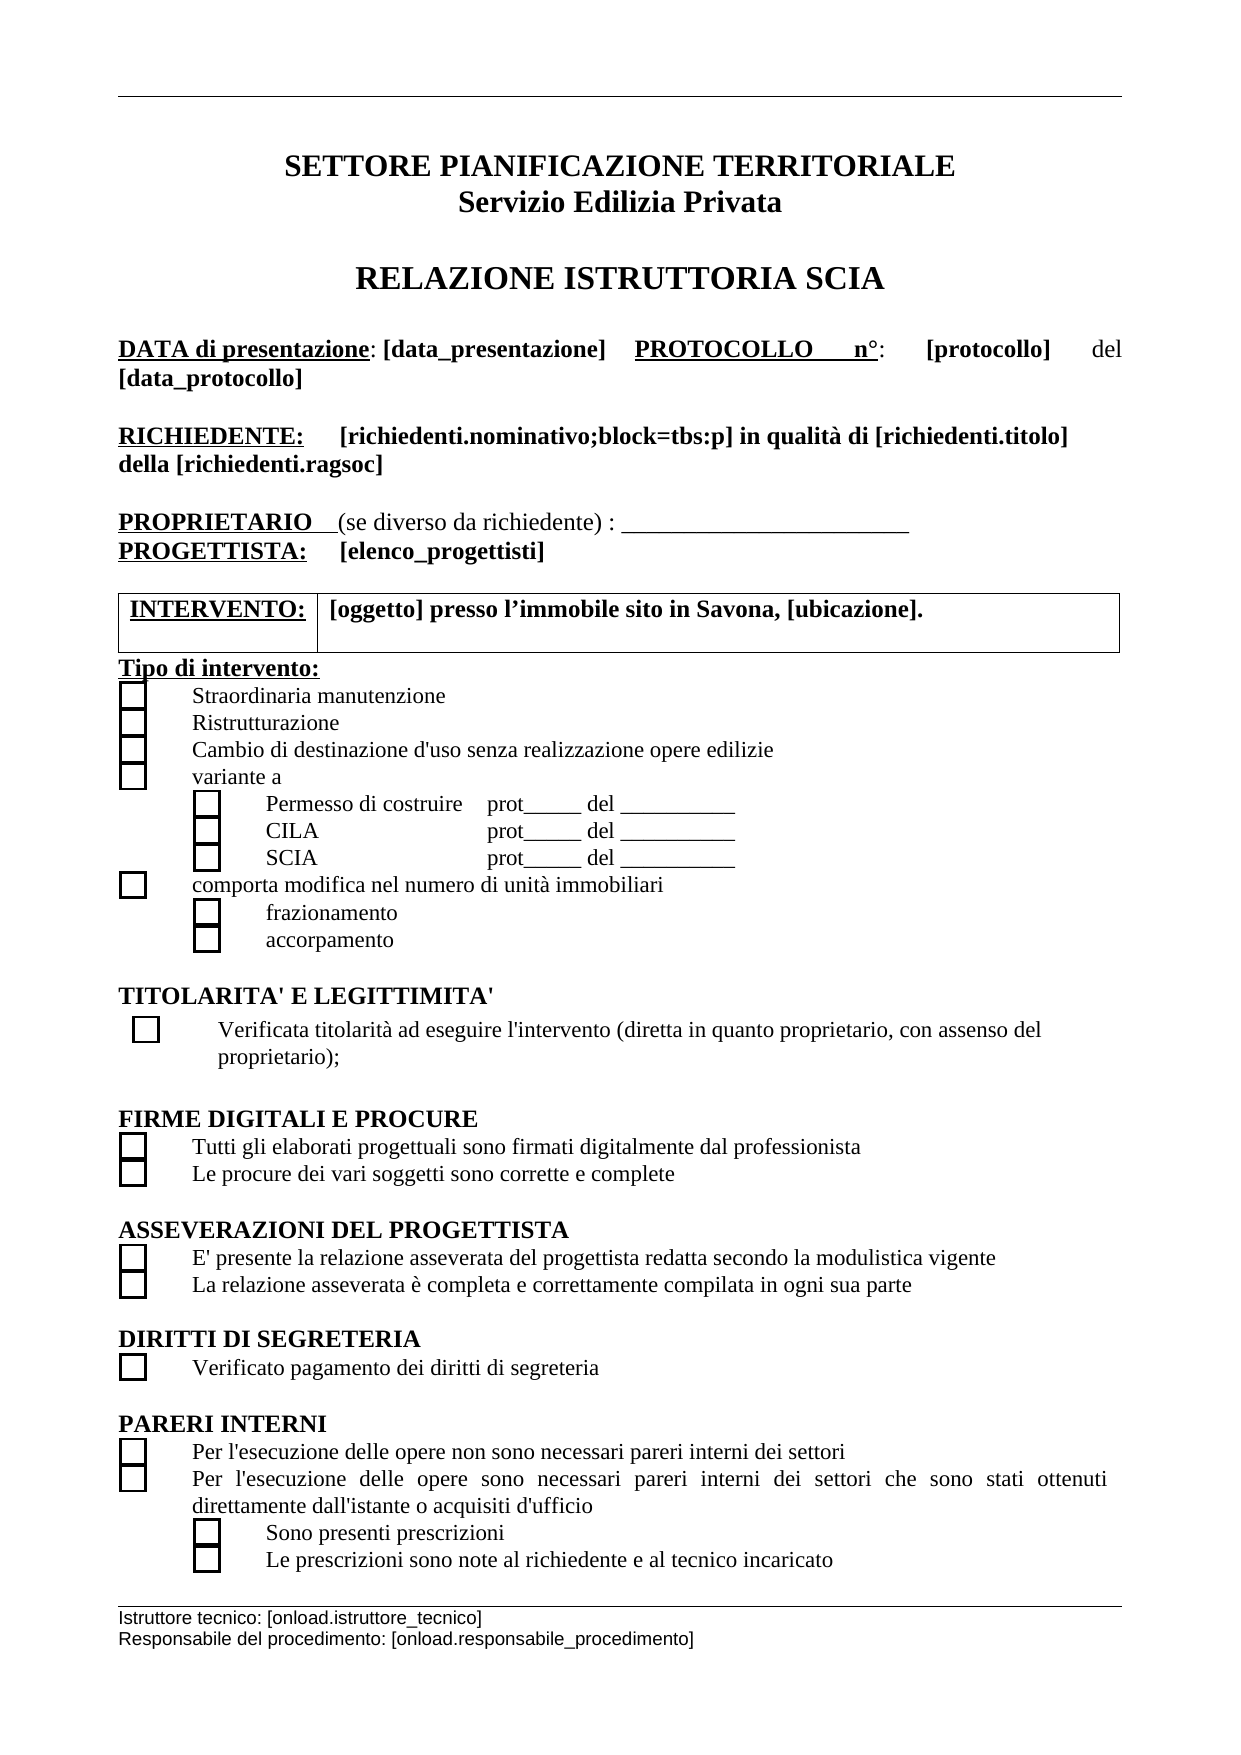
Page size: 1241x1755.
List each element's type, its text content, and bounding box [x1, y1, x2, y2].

text Cambio di destinazione d'uso senza realizzazione opere edilizie [151, 736, 1122, 763]
text RELAZIONE ISTRUTTORIA SCIA [118, 258, 1122, 296]
text DIRITTI DI SEGRETERIA [118, 1324, 1122, 1353]
text [118, 844, 192, 871]
text SETTORE PIANIFICAZIONE TERRITORIALE [118, 148, 1122, 184]
text PROPRIETARIO (se diverso da richiedente) : _______________________ [118, 507, 1122, 536]
text Le prescrizioni sono note al richiedente e al tecnico incaricato [225, 1546, 1122, 1573]
text E' presente la relazione asseverata del progettista redatta secondo la modulistica vigente [151, 1244, 1122, 1271]
text della [richiedenti.ragsoc] [118, 449, 1122, 478]
text Tipo di intervento: [118, 653, 1122, 682]
text Permesso di costruire prot_____ del __________ [225, 790, 1122, 817]
text Servizio Edilizia Privata [118, 184, 1122, 219]
text [118, 817, 192, 844]
text Per l'esecuzione delle opere non sono necessari pareri interni dei settori [151, 1438, 1122, 1465]
text TITOLARITA' E LEGITTIMITA' [118, 981, 1122, 1010]
text Verificato pagamento dei diritti di segreteria [151, 1353, 1122, 1380]
text Sono presenti prescrizioni [225, 1518, 1122, 1546]
text accorpamento [225, 925, 1122, 952]
text FIRME DIGITALI E PROCURE [118, 1104, 1122, 1132]
text RICHIEDENTE: [richiedenti.nominativo;block=tbs:p] in qualità di [richiedenti.titolo] [118, 421, 1122, 449]
table_header Verificata titolarità ad eseguire l'intervento (diretta in quanto proprietario, con assenso del proprietario); [118, 1010, 1122, 1075]
text Le procure dei vari soggetti sono corrette e complete [151, 1159, 1122, 1187]
table_header [oggetto] presso l’immobile sito in Savona, [ubicazione]. [318, 594, 1119, 652]
text PROGETTISTA: [elenco_progettisti] [118, 536, 1122, 564]
text [118, 925, 192, 952]
text variante a [151, 763, 1122, 790]
text ASSEVERAZIONI DEL PROGETTISTA [118, 1215, 1122, 1244]
text CILA prot_____ del __________ [225, 817, 1122, 844]
text DATA di presentazione: [data_presentazione] PROTOCOLLO n°: [protocollo] del [data_protocollo] [118, 334, 1122, 392]
text [118, 1518, 192, 1546]
text Per l'esecuzione delle opere sono necessari pareri interni dei settori che sono stati ottenuti direttamente dall'istante o acquisiti d'ufficio [118, 1465, 1122, 1518]
table_header INTERVENTO: [119, 594, 317, 652]
text PARERI INTERNI [118, 1409, 1122, 1438]
text comporta modifica nel numero di unità immobiliari [151, 871, 1122, 898]
text [118, 1546, 192, 1573]
text [118, 898, 192, 925]
text Tutti gli elaborati progettuali sono firmati digitalmente dal professionista [151, 1132, 1122, 1159]
text SCIA prot_____ del __________ [225, 844, 1122, 871]
text Straordinaria manutenzione [151, 682, 1122, 709]
text [118, 790, 192, 817]
text Ristrutturazione [151, 709, 1122, 736]
text La relazione asseverata è completa e correttamente compilata in ogni sua parte [151, 1271, 1122, 1298]
text frazionamento [225, 898, 1122, 925]
